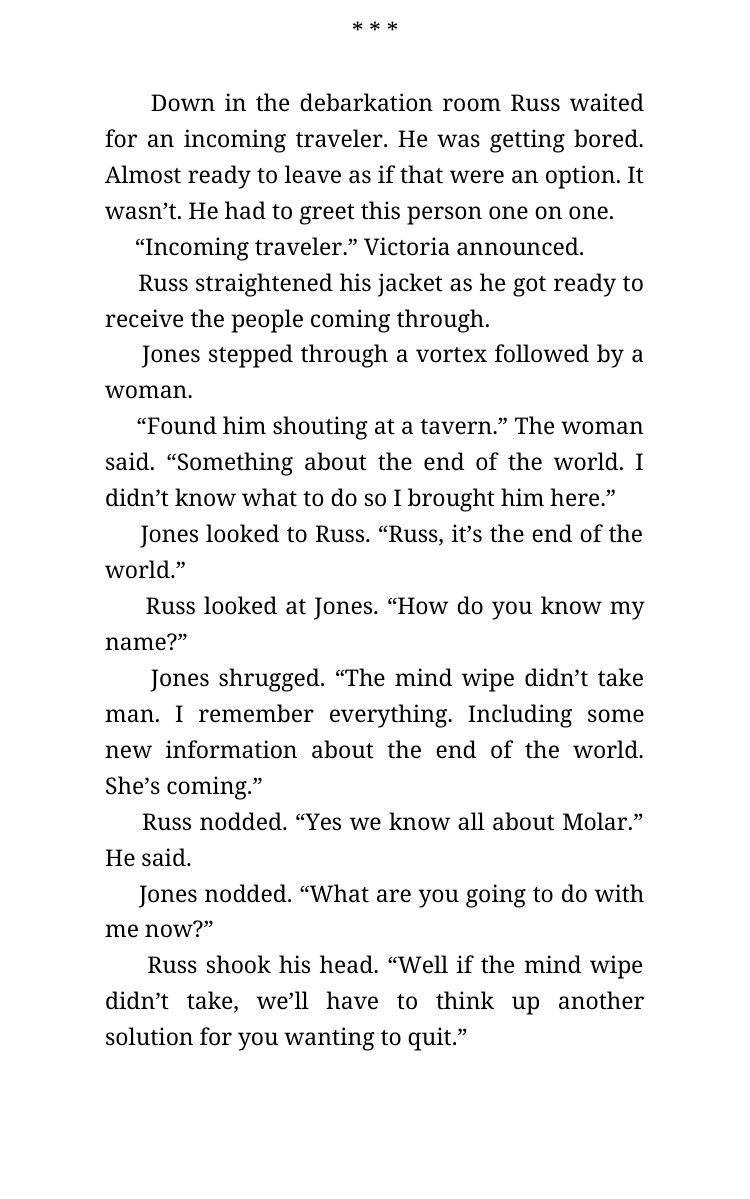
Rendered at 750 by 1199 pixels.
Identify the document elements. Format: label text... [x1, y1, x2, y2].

text “Found him shouting at a tavern.” The woman said. “Something about the end of the world. I didn’t know what to do so I brought him here.” [105, 410, 645, 513]
text “Incoming traveler.” Victoria announced. [105, 231, 645, 262]
text * * * [105, 15, 645, 46]
text Jones looked to Russ. “Russ, it’s the end of the world.” [105, 518, 645, 585]
text Russ nodded. “Yes we know all about Molar.” He said. [105, 806, 645, 873]
text Jones stepped through a vortex followed by a woman. [105, 338, 645, 406]
text Jones shrugged. “The mind wipe didn’t take man. I remember everything. Including some new information about the end of the world. She’s coming.” [105, 662, 645, 801]
text Down in the debarkation room Russ waited for an incoming traveler. He was getting bored. Almost ready to leave as if that were an option. It wasn’t. He had to greet this person one on one. [105, 87, 645, 226]
text Russ looked at Jones. “How do you know my name?” [105, 590, 645, 657]
text Russ straightened his jacket as he got ready to receive the people coming through. [105, 267, 645, 334]
text Jones nodded. “What are you going to do with me now?” [105, 877, 645, 945]
text Russ shook his head. “Well if the mind wipe didn’t take, we’ll have to think up another solution for you wanting to quit.” [105, 949, 645, 1052]
